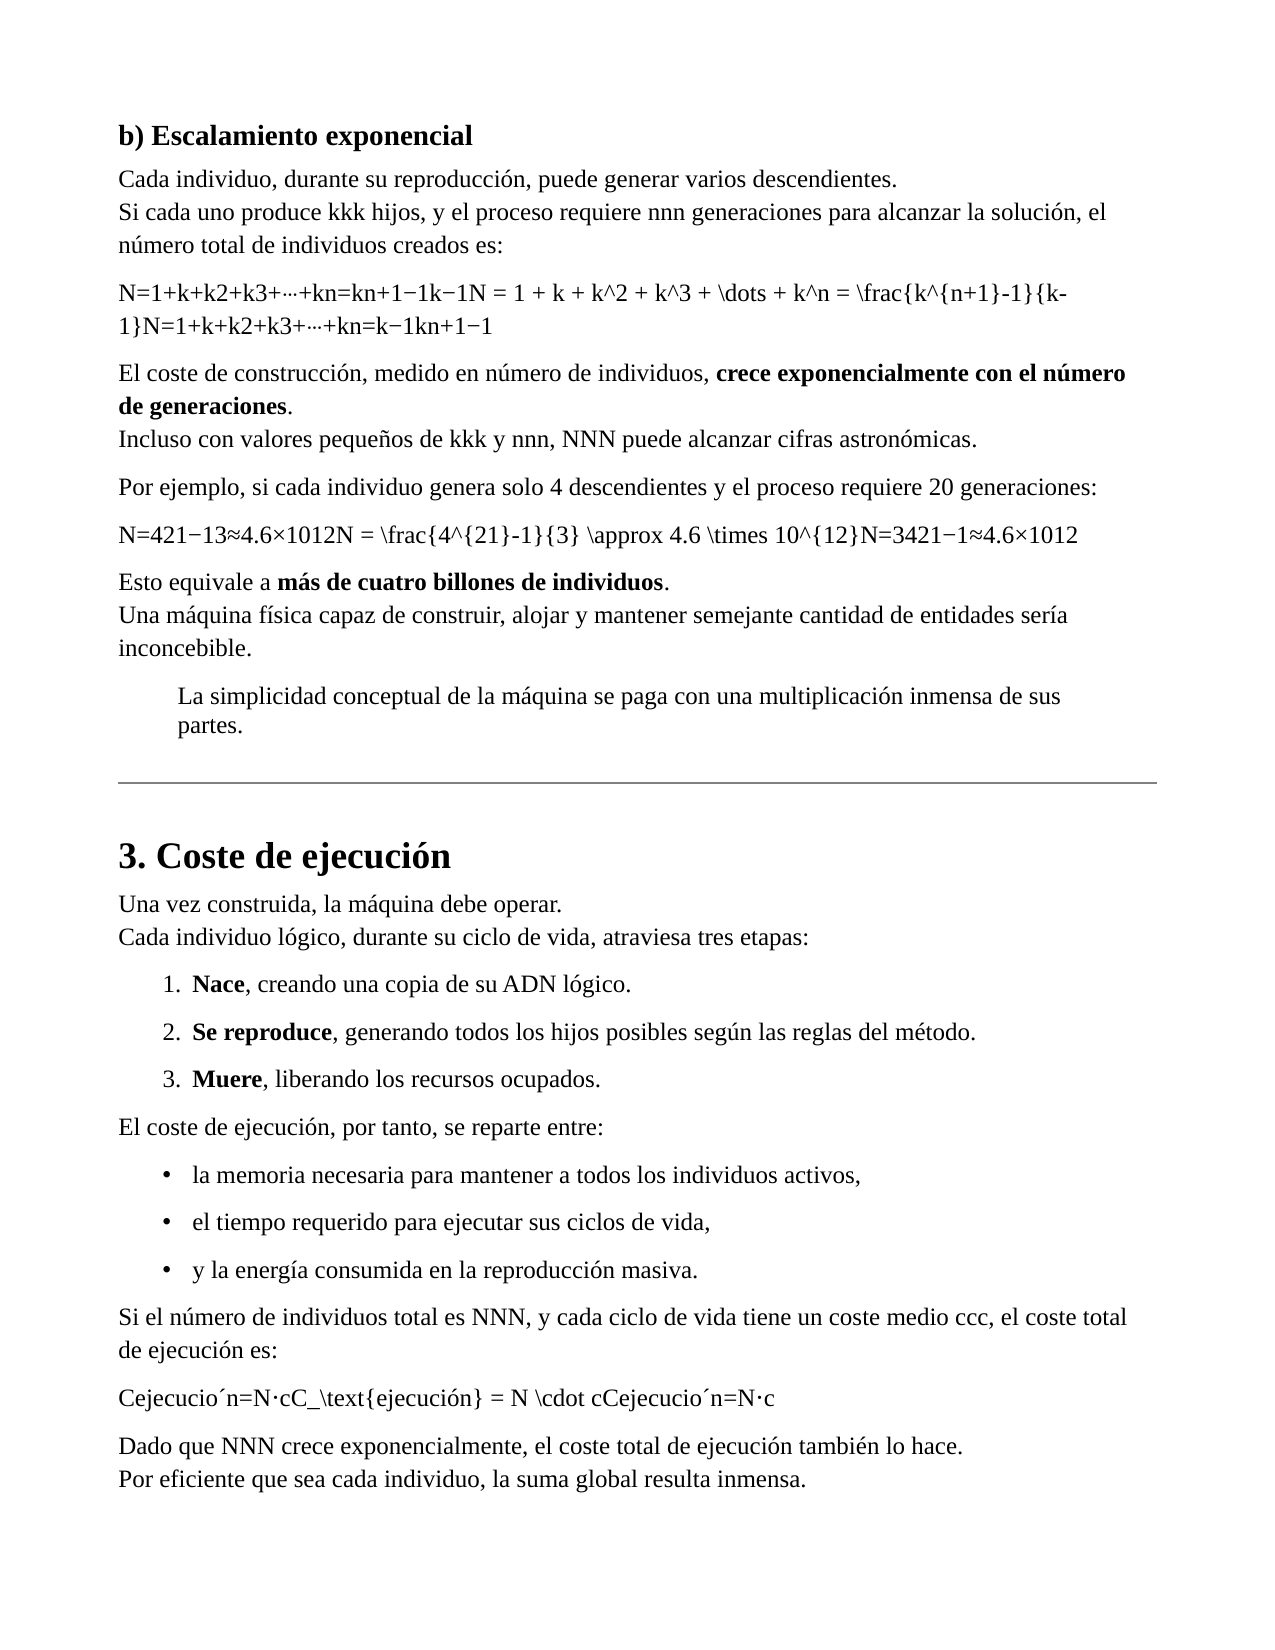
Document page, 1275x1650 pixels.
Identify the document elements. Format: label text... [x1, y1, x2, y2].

list Nace, creando una copia de su ADN lógico. [162, 969, 1157, 998]
subtitle 3. Coste de ejecución [118, 833, 1157, 876]
text Si el número de individuos total es NNN, y cada ciclo de vida tiene un coste medio ccc, el coste total de ejecución es: [118, 1302, 1157, 1364]
list Muere, liberando los recursos ocupados. [162, 1064, 1157, 1093]
list el tiempo requerido para ejecutar sus ciclos de vida, [162, 1207, 1157, 1236]
text N=1+k+k2+k3+⋯+kn=kn+1−1k−1N = 1 + k + k^2 + k^3 + \dots + k^n = \frac{k^{n+1}-1}{k-1}N=1+k+k2+k3+⋯+kn=k−1kn+1−1​ [118, 278, 1157, 339]
text N=421−13≈4.6×1012N = \frac{4^{21}-1}{3} \approx 4.6 \times 10^{12}N=3421−1​≈4.6×1012 [118, 520, 1157, 548]
text Cada individuo, durante su reproducción, puede generar varios descendientes. Si cada uno produce kkk hijos, y el proceso requiere nnn generaciones para alcanzar la solución, el número total de individuos creados es: [118, 164, 1157, 259]
text El coste de construcción, medido en número de individuos, crece exponencialmente con el número de generaciones. Incluso con valores pequeños de kkk y nnn, NNN puede alcanzar cifras astronómicas. [118, 358, 1157, 453]
text Cejecucioˊn=N⋅cC_\text{ejecución} = N \cdot cCejecucioˊn​=N⋅c [118, 1383, 1157, 1412]
text La simplicidad conceptual de la máquina se paga con una multiplicación inmensa de sus partes. [177, 681, 1098, 738]
list y la energía consumida en la reproducción masiva. [162, 1255, 1157, 1284]
text El coste de ejecución, por tanto, se reparte entre: [118, 1112, 1157, 1141]
list la memoria necesaria para mantener a todos los individuos activos, [162, 1160, 1157, 1188]
list Se reproduce, generando todos los hijos posibles según las reglas del método. [162, 1017, 1157, 1046]
subtitle b) Escalamiento exponencial [118, 118, 1157, 152]
text Una vez construida, la máquina debe operar. Cada individuo lógico, durante su ciclo de vida, atraviesa tres etapas: [118, 889, 1157, 950]
text Dado que NNN crece exponencialmente, el coste total de ejecución también lo hace. Por eficiente que sea cada individuo, la suma global resulta inmensa. [118, 1431, 1157, 1492]
text Por ejemplo, si cada individuo genera solo 4 descendientes y el proceso requiere 20 generaciones: [118, 472, 1157, 501]
text Esto equivale a más de cuatro billones de individuos. Una máquina física capaz de construir, alojar y mantener semejante cantidad de entidades sería inconcebible. [118, 567, 1157, 662]
